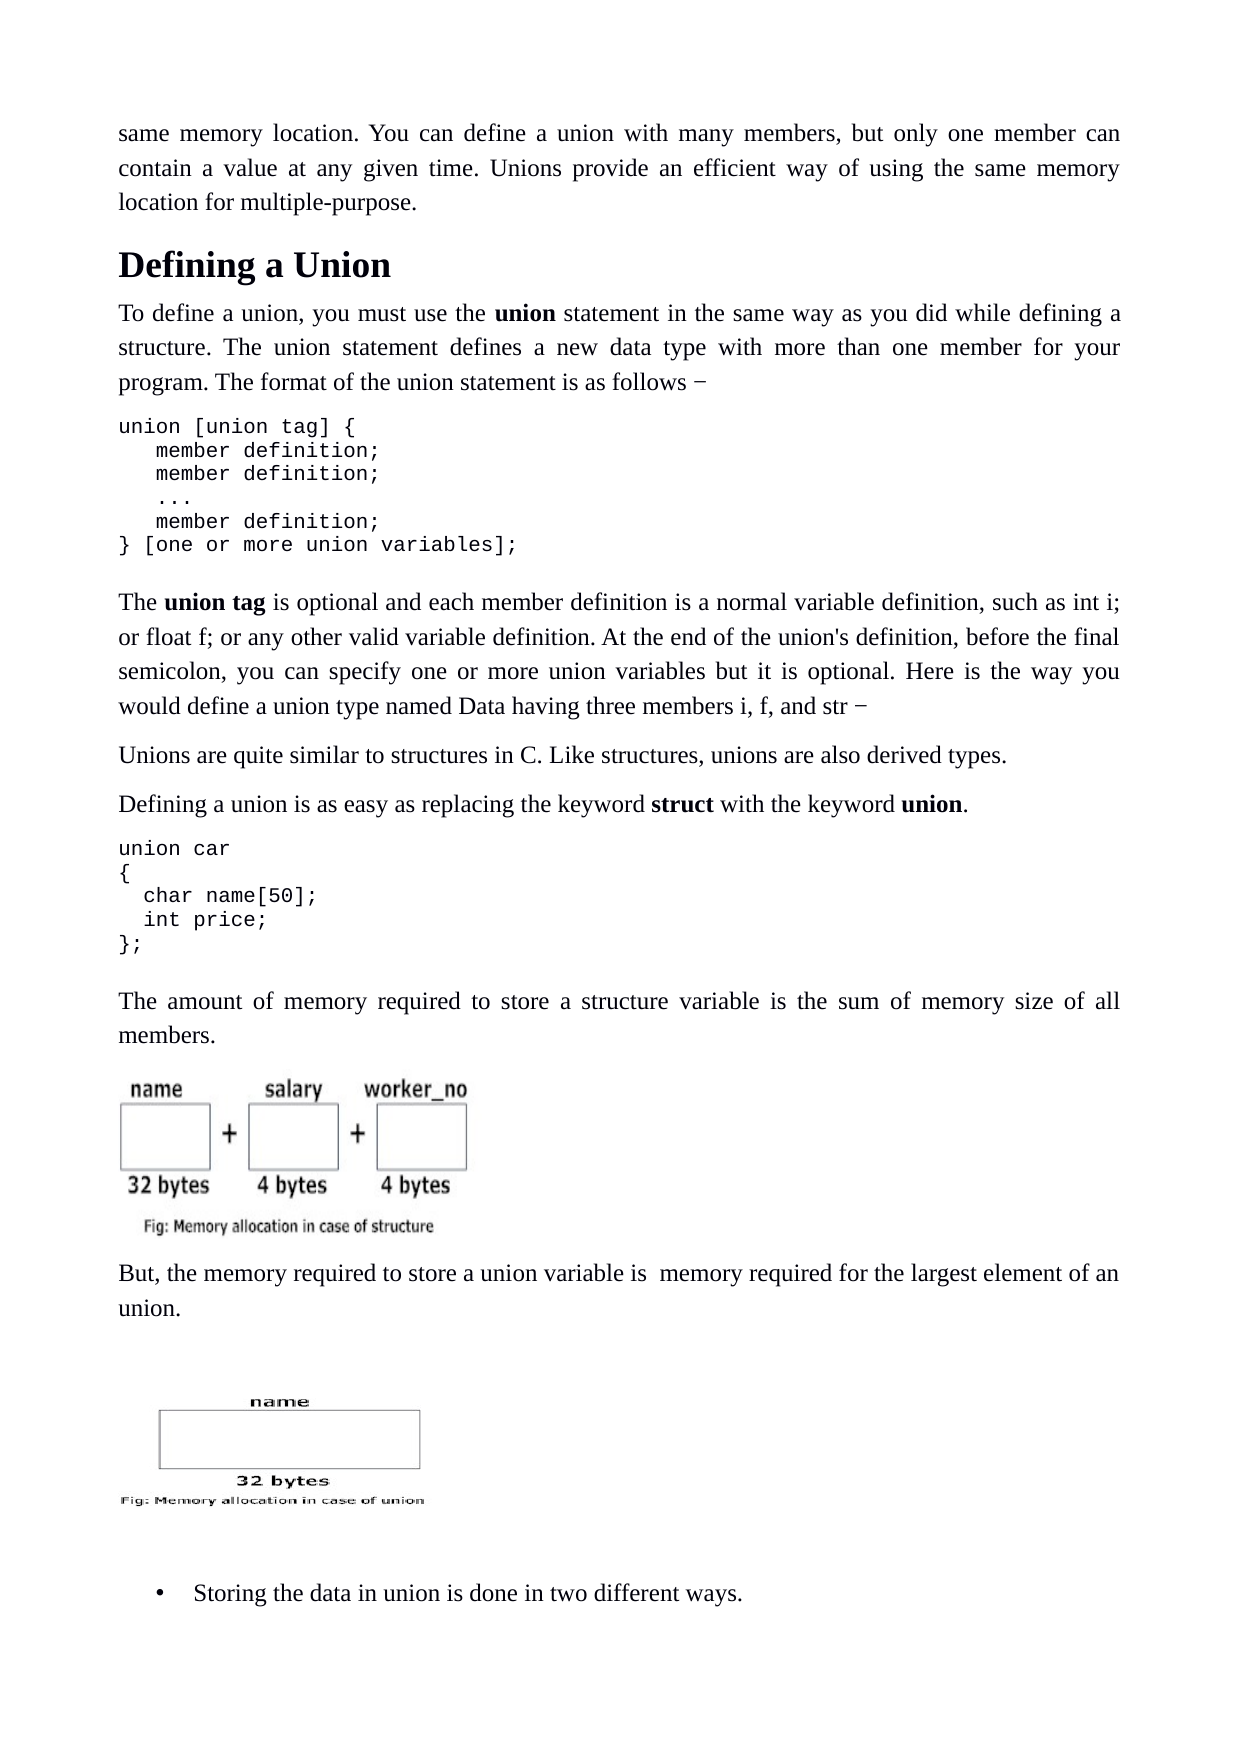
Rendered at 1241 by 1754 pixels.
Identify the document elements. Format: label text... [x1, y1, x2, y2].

text The union tag is optional and each member definition is a normal variable definition, such as int i; or float f; or any other valid variable definition. At the end of the union's definition, before the final semicolon, you can specify one or more union variables but it is optional. Here is the way you would define a union type named Data having three members i, f, and str − [118, 587, 1122, 719]
text member definition; [118, 440, 1122, 463]
text }; [118, 933, 1122, 956]
text member definition; [118, 463, 1122, 487]
text same memory location. You can define a union with many members, but only one member can contain a value at any given time. Unions provide an efficient way of using the same memory location for multiple-purpose. [118, 118, 1122, 216]
text ... [118, 487, 1122, 511]
text char name[50]; [118, 885, 1122, 909]
text union [union tag] { [118, 416, 1122, 440]
text union car [118, 838, 1122, 862]
picture [118, 1069, 482, 1239]
text Unions are quite similar to structures in C. Like structures, unions are also derived types. [118, 740, 1122, 769]
subtitle Defining a Union [118, 242, 1122, 286]
text } [one or more union variables]; [118, 534, 1122, 558]
text The amount of memory required to store a structure variable is the sum of memory size of all members. [118, 986, 1122, 1049]
text { [118, 862, 1122, 885]
text int price; [118, 909, 1122, 933]
text But, the memory required to store a union variable is memory required for the largest element of an union. [118, 1258, 1122, 1322]
picture [118, 1391, 440, 1509]
text member definition; [118, 511, 1122, 534]
list Storing the data in union is done in two different ways. [156, 1578, 1122, 1607]
text Defining a union is as easy as replacing the keyword struct with the keyword union. [118, 789, 1122, 818]
text To define a union, you must use the union statement in the same way as you did while defining a structure. The union statement defines a new data type with more than one member for your program. The format of the union statement is as follows − [118, 298, 1122, 396]
